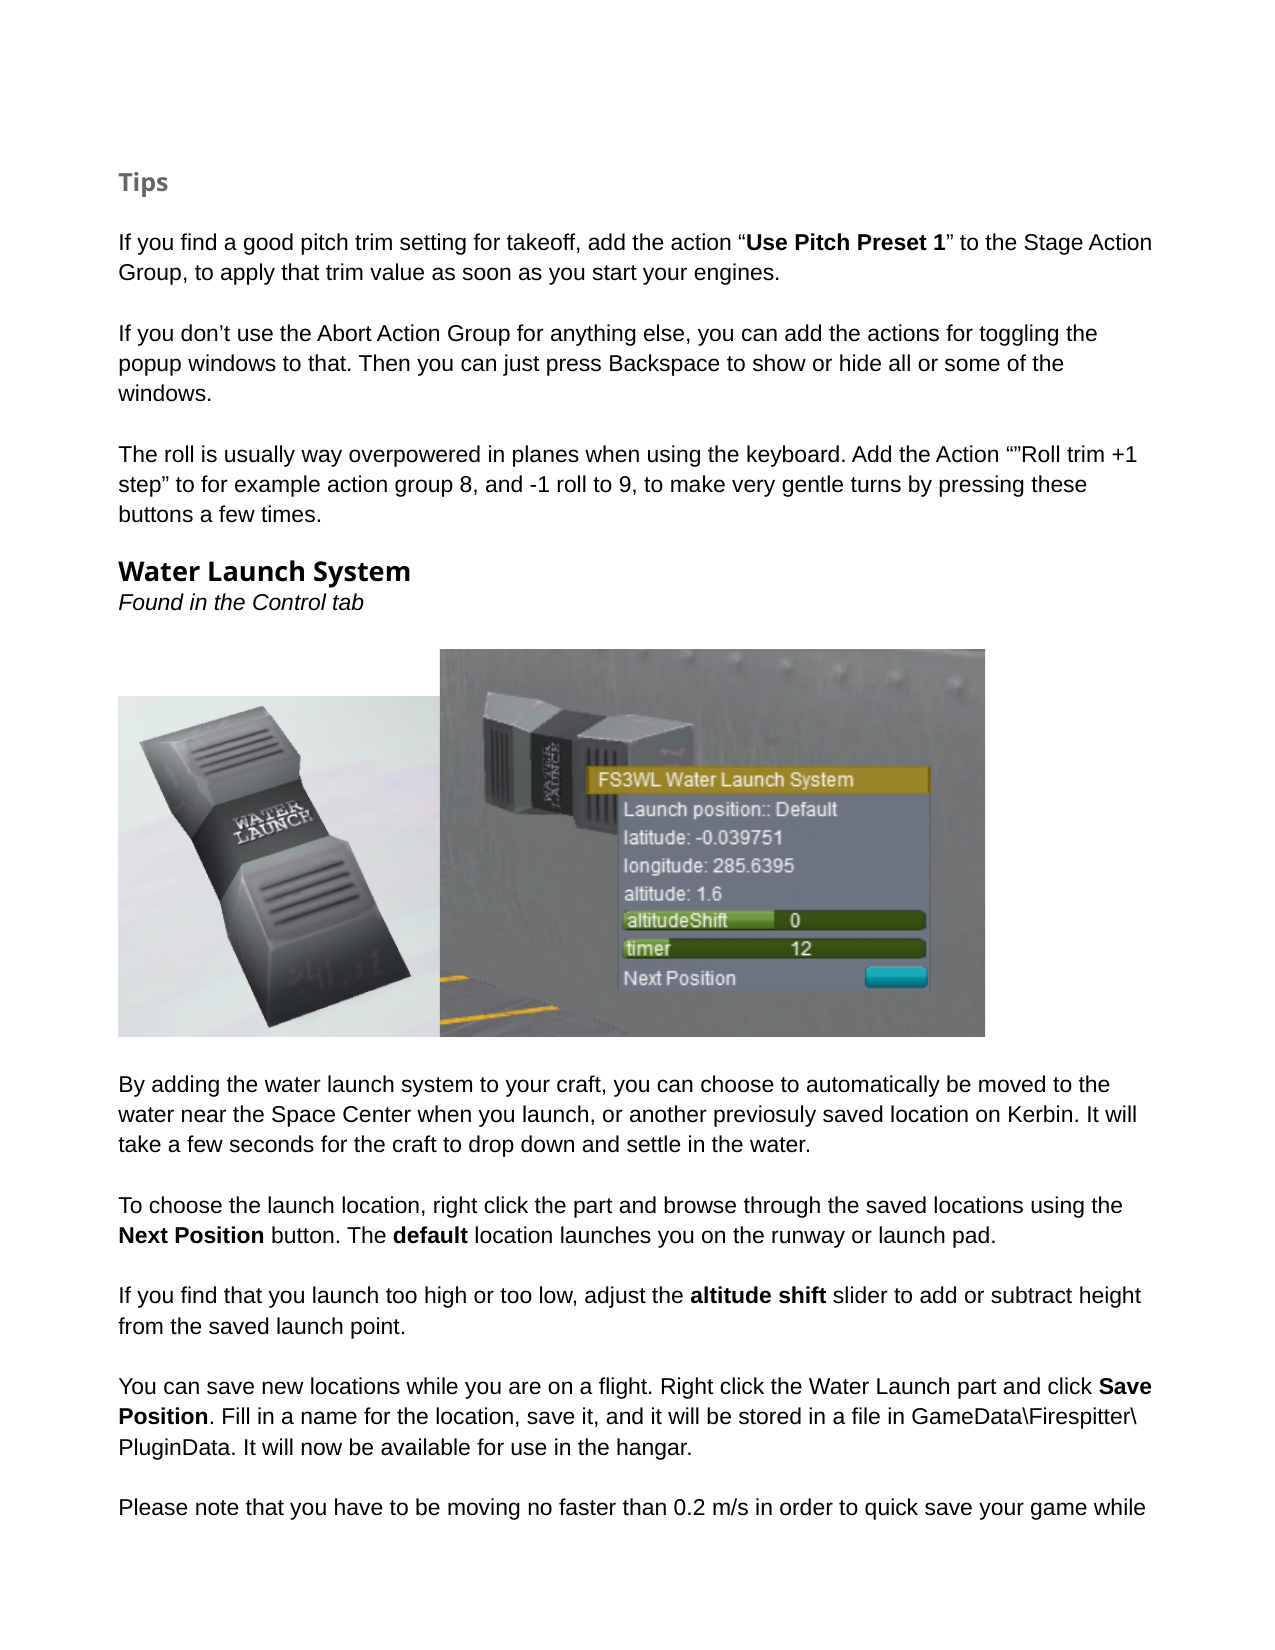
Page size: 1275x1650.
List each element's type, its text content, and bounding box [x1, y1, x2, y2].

text Found in the Control tab [118, 589, 1157, 615]
text By adding the water launch system to your craft, you can choose to automatically be moved to the water near the Space Center when you launch, or another previosuly saved location on Kerbin. It will take a few seconds for the craft to drop down and settle in the water. [118, 1071, 1157, 1158]
text If you find a good pitch trim setting for takeoff, add the action “Use Pitch Preset 1” to the Stage Action Group, to apply that trim value as soon as you start your engines. [118, 229, 1157, 286]
text The roll is usually way overpowered in planes when using the keyboard. Add the Action “”Roll trim +1 step” to for example action group 8, and -1 roll to 9, to make very gentle turns by pressing these buttons a few times. [118, 441, 1157, 527]
text To choose the launch location, right click the part and browse through the saved locations using the Next Position button. The default location launches you on the runway or launch pad. [118, 1192, 1157, 1248]
subtitle Tips [118, 165, 1157, 199]
text If you don’t use the Abort Action Group for anything else, you can add the actions for toggling the popup windows to that. Then you can just press Backspace to show or hide all or some of the windows. [118, 320, 1157, 407]
text You can save new locations while you are on a flight. Right click the Water Launch part and click Save Position. Fill in a name for the location, save it, and it will be stored in a file in GameData\Firespitter\PluginData. It will now be available for use in the hangar. [118, 1373, 1157, 1460]
subtitle Water Launch System [118, 552, 1157, 589]
text Please note that you have to be moving no faster than 0.2 m/s in order to quick save your game while [118, 1494, 1157, 1520]
picture [118, 649, 986, 1037]
text If you find that you launch too high or too low, adjust the altitude shift slider to add or subtract height from the saved launch point. [118, 1282, 1157, 1339]
